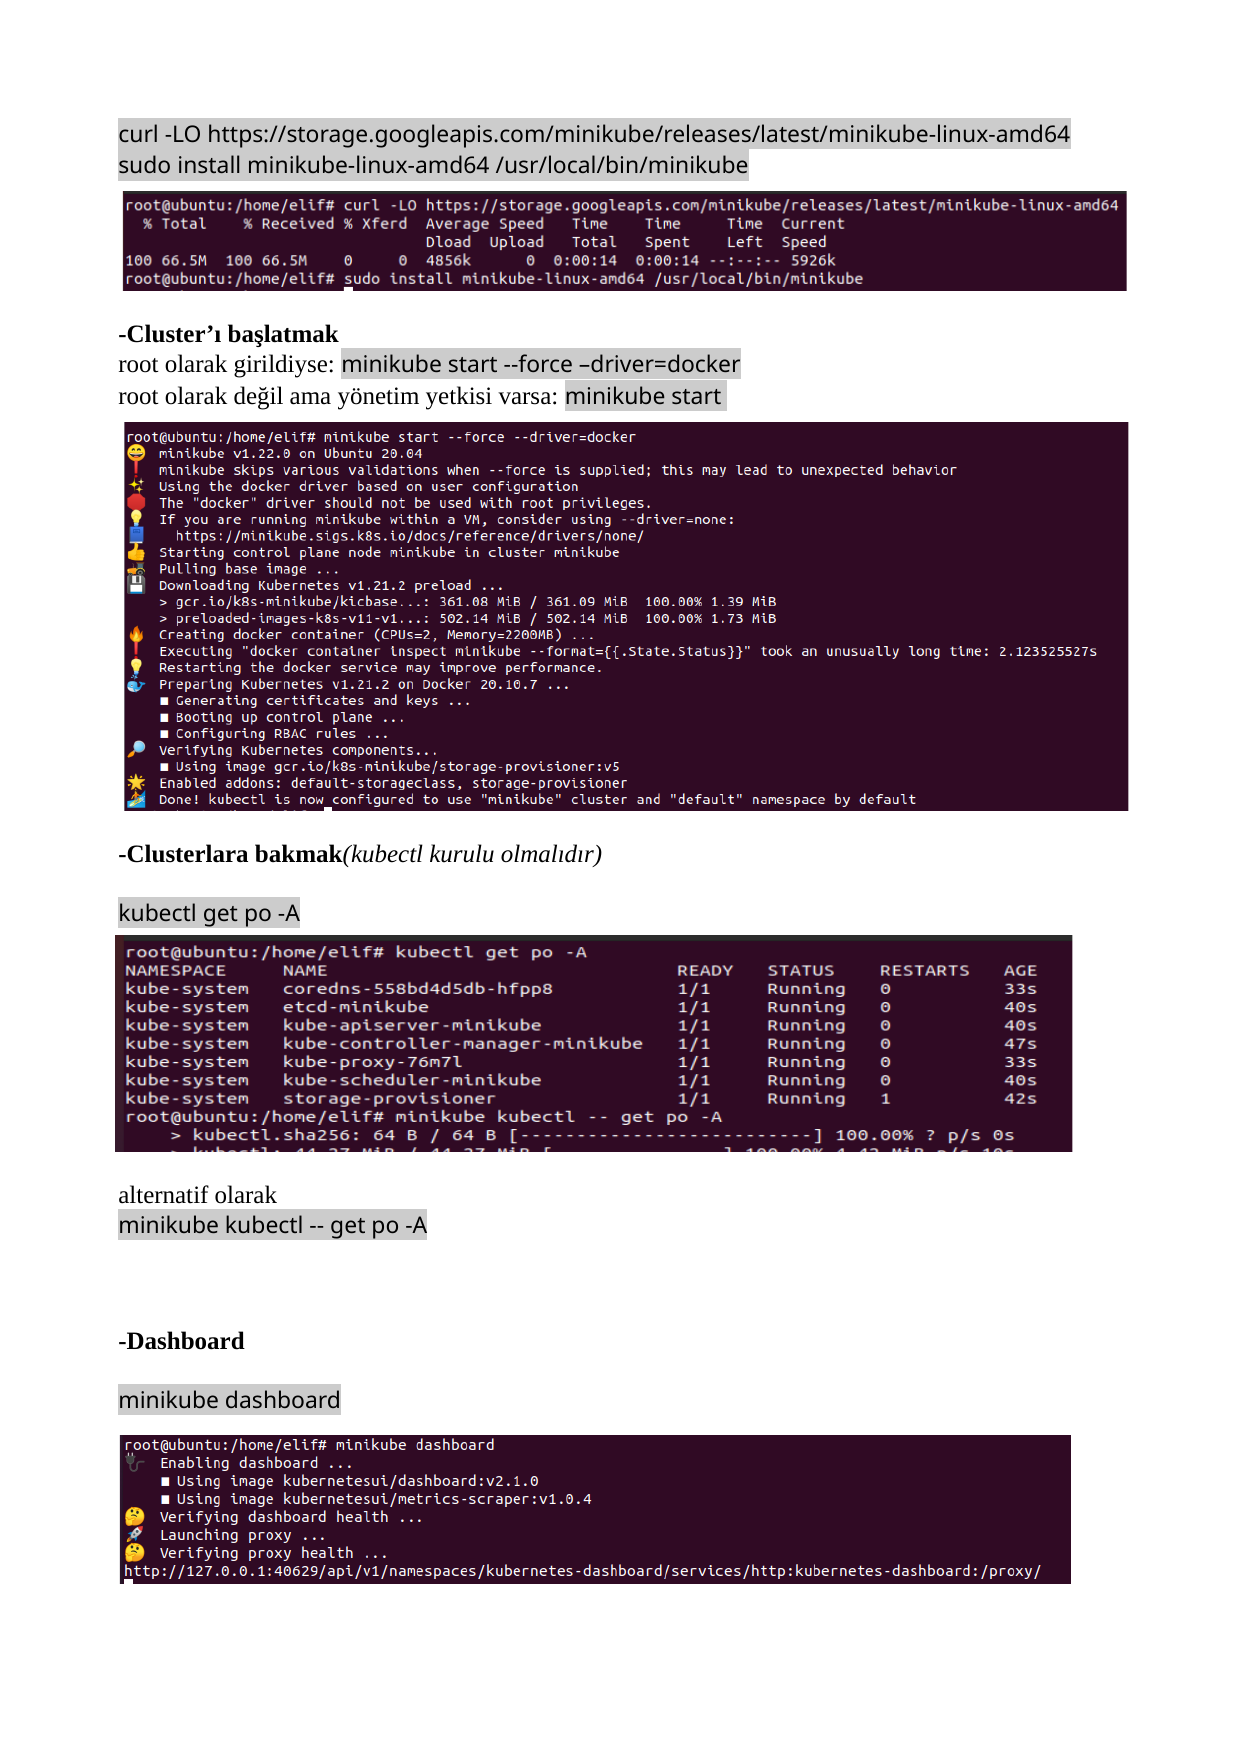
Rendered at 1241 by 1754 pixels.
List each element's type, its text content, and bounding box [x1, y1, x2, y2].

text curl -LO https://storage.googleapis.com/minikube/releases/latest/minikube-linux-amd64 [118, 118, 1122, 149]
text -Clusterlara bakmak(kubectl kurulu olmalıdır) [118, 839, 1122, 868]
text root olarak girildiyse: minikube start --force –driver=docker [118, 348, 1122, 379]
text minikube kubectl -- get po -A [118, 1209, 1122, 1240]
text sudo install minikube-linux-amd64 /usr/local/bin/minikube [118, 149, 1122, 181]
text minikube dashboard [118, 1384, 1122, 1415]
picture [119, 1435, 1071, 1584]
text kubectl get po -A [118, 897, 1122, 928]
picture [122, 191, 1127, 291]
text alternatif olarak [118, 1180, 1122, 1209]
text -Dashboard [118, 1326, 1122, 1355]
text root olarak değil ama yönetim yetkisi varsa: minikube start [118, 379, 1122, 411]
picture [124, 422, 1129, 811]
text -Cluster’ı başlatmak [118, 319, 1122, 348]
picture [115, 935, 1073, 1152]
